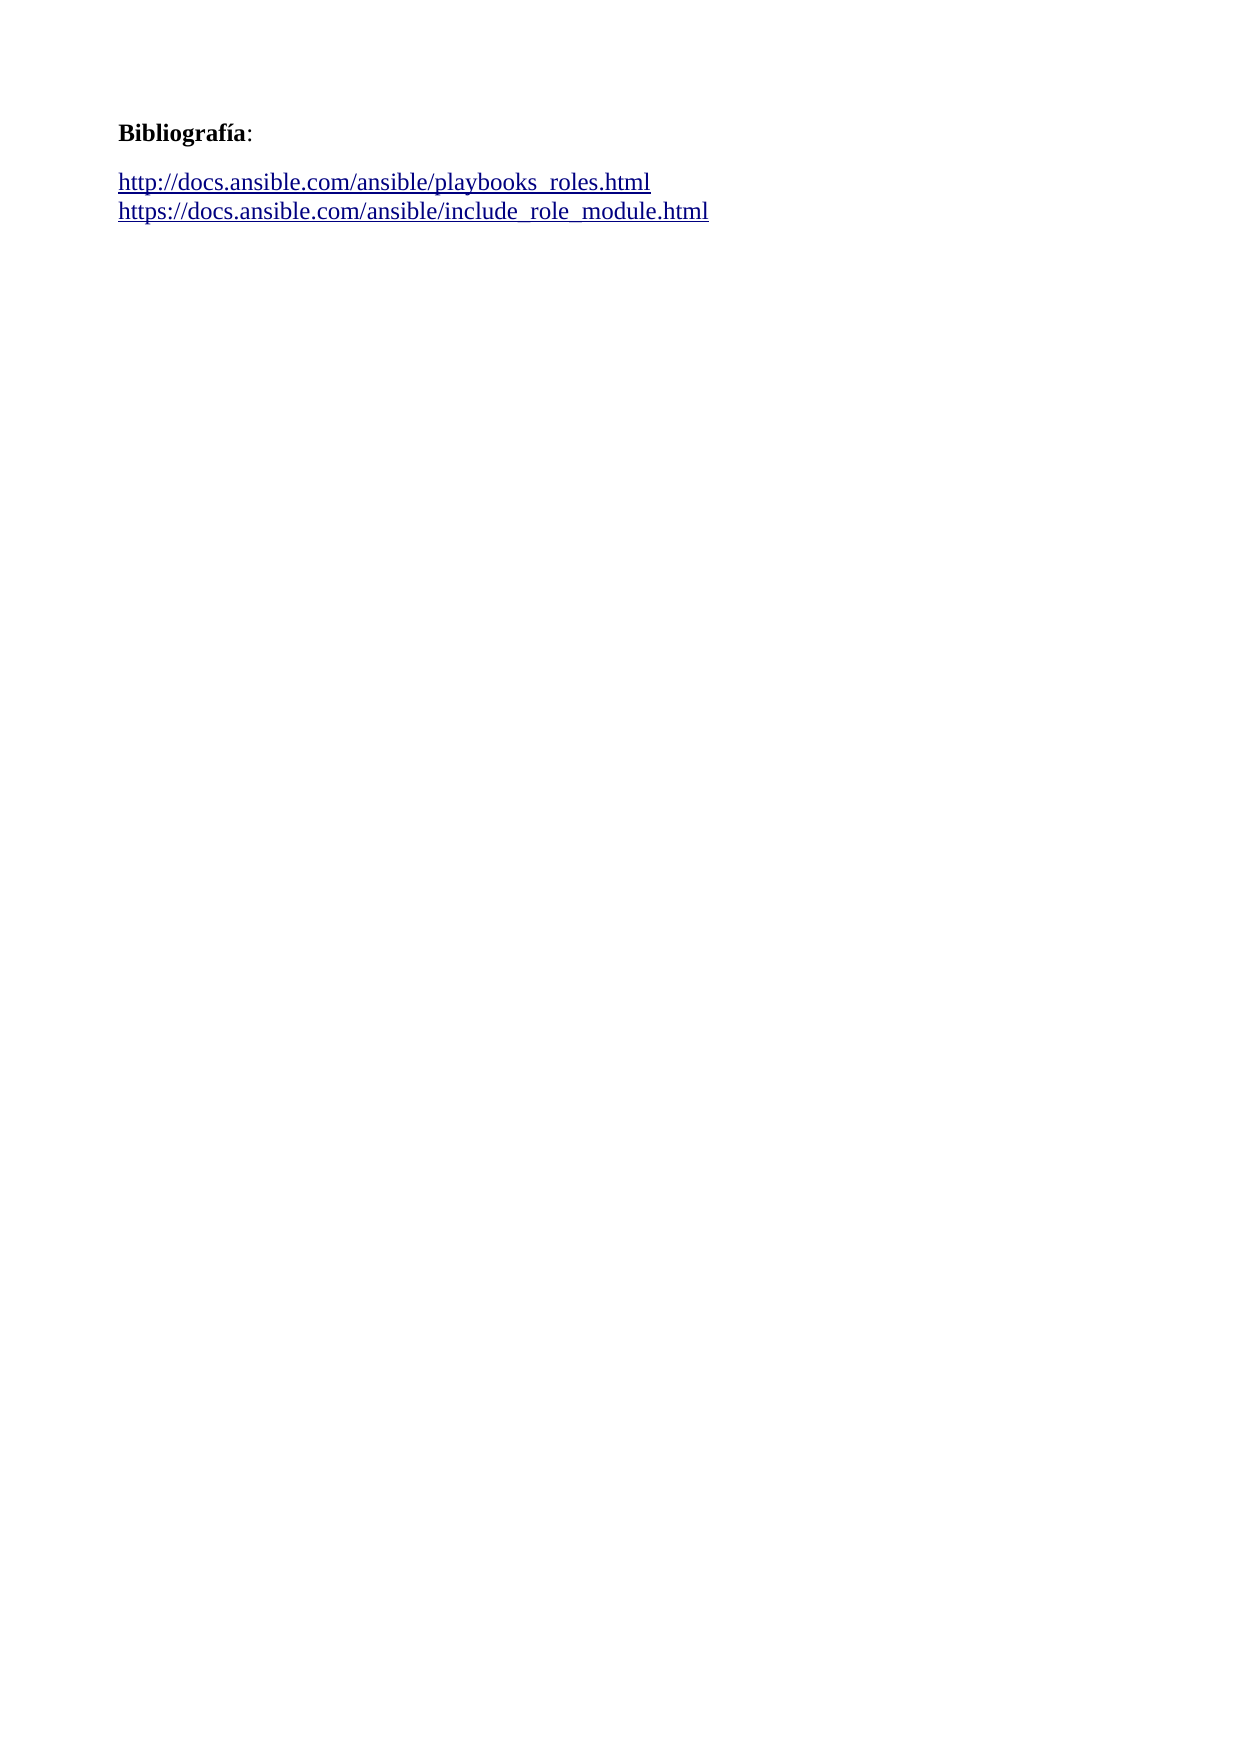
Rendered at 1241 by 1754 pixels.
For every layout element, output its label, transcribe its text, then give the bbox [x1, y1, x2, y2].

text Bibliografía: [118, 118, 1122, 147]
text http://docs.ansible.com/ansible/playbooks_roles.html [118, 167, 1122, 196]
text https://docs.ansible.com/ansible/include_role_module.html [118, 196, 1122, 225]
